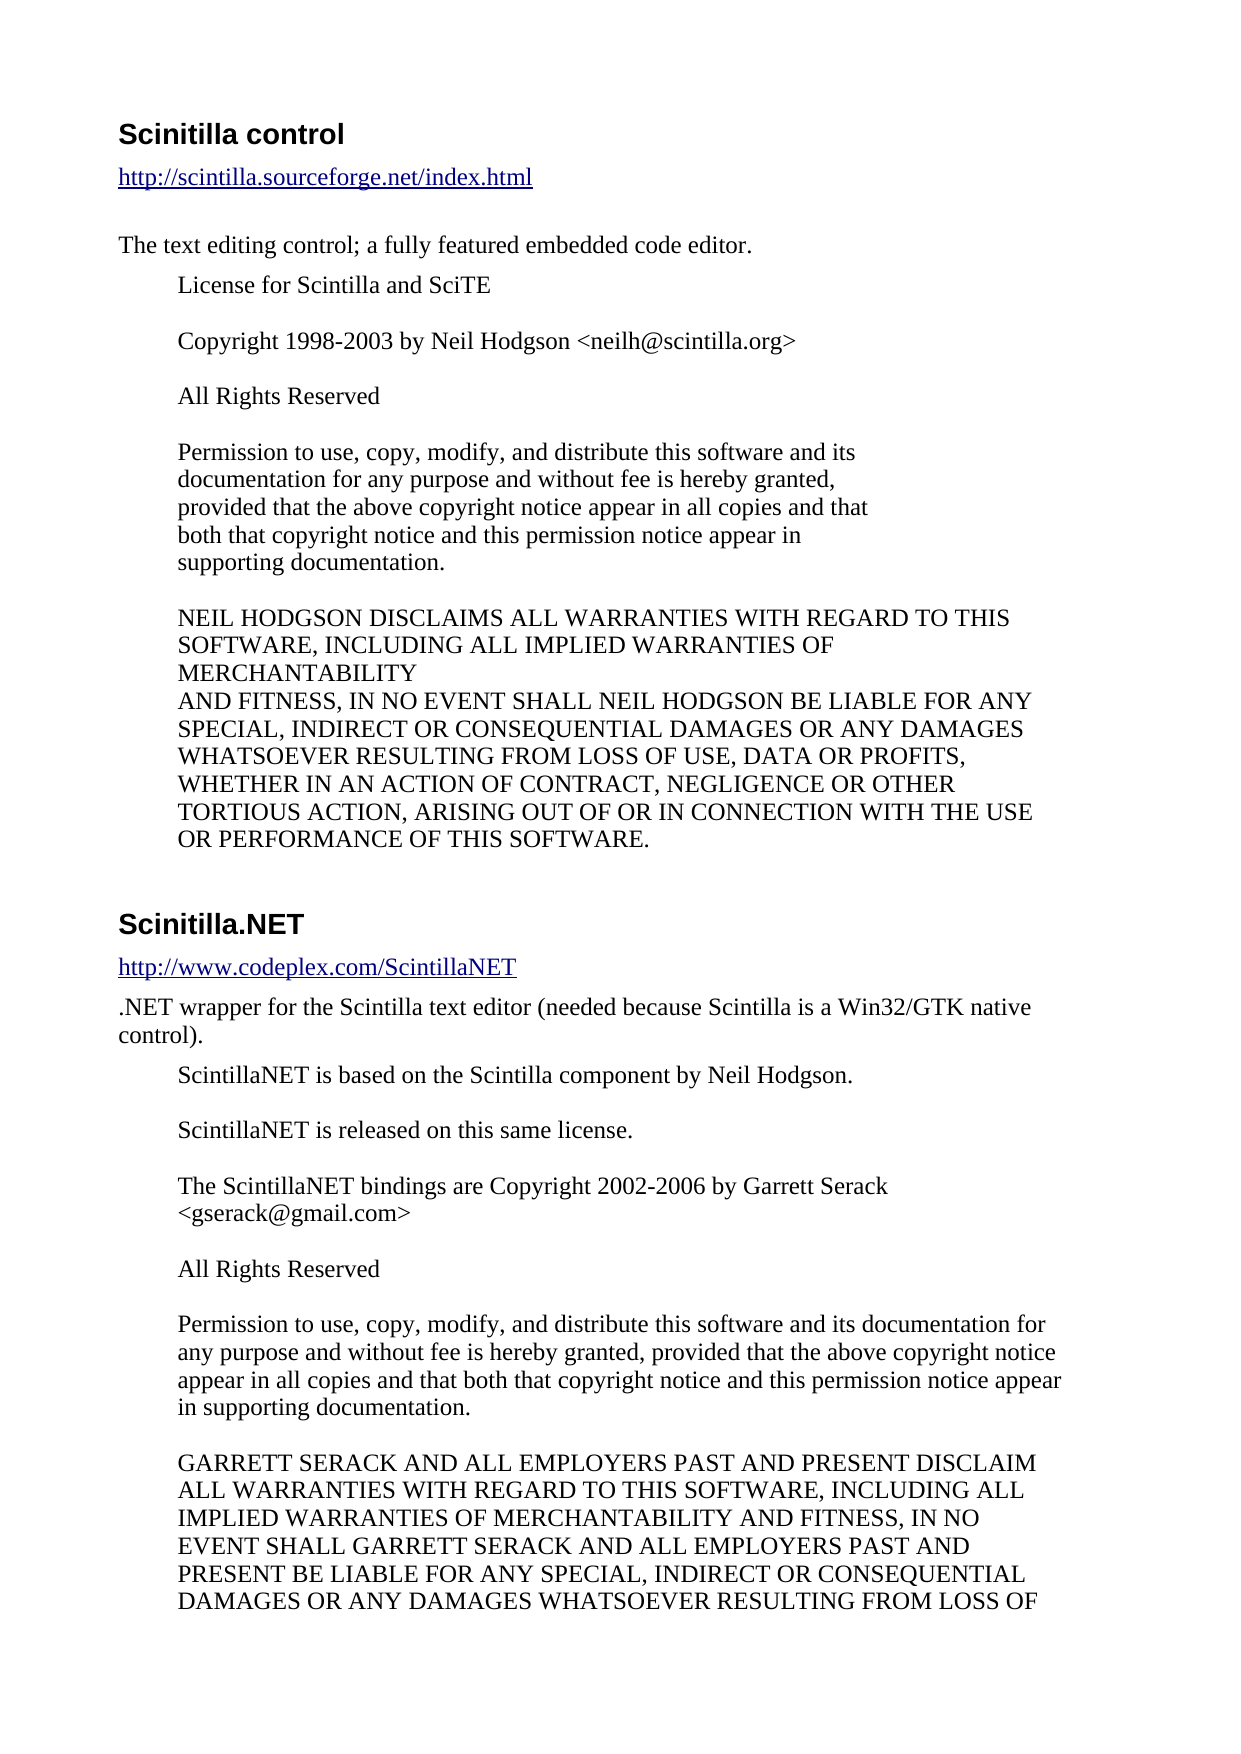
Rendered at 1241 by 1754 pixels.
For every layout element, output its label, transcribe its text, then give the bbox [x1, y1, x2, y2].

text The text editing control; a fully featured embedded code editor. [118, 203, 1122, 259]
text License for Scintilla and SciTE Copyright 1998-2003 by Neil Hodgson <neilh@scintilla.org> All Rights Reserved Permission to use, copy, modify, and distribute this software and its documentation for any purpose and without fee is hereby granted, provided that the above copyright notice appear in all copies and that both that copyright notice and this permission notice appear in supporting documentation. NEIL HODGSON DISCLAIMS ALL WARRANTIES WITH REGARD TO THIS SOFTWARE, INCLUDING ALL IMPLIED WARRANTIES OF MERCHANTABILITY AND FITNESS, IN NO EVENT SHALL NEIL HODGSON BE LIABLE FOR ANY SPECIAL, INDIRECT OR CONSEQUENTIAL DAMAGES OR ANY DAMAGES WHATSOEVER RESULTING FROM LOSS OF USE, DATA OR PROFITS, WHETHER IN AN ACTION OF CONTRACT, NEGLIGENCE OR OTHER TORTIOUS ACTION, ARISING OUT OF OR IN CONNECTION WITH THE USE OR PERFORMANCE OF THIS SOFTWARE. [177, 271, 1063, 853]
text ScintillaNET is based on the Scintilla component by Neil Hodgson. ScintillaNET is released on this same license. The ScintillaNET bindings are Copyright 2002-2006 by Garrett Serack <gserack@gmail.com> All Rights Reserved Permission to use, copy, modify, and distribute this software and its documentation for any purpose and without fee is hereby granted, provided that the above copyright notice appear in all copies and that both that copyright notice and this permission notice appear in supporting documentation. GARRETT SERACK AND ALL EMPLOYERS PAST AND PRESENT DISCLAIM ALL WARRANTIES WITH REGARD TO THIS SOFTWARE, INCLUDING ALL IMPLIED WARRANTIES OF MERCHANTABILITY AND FITNESS, IN NO EVENT SHALL GARRETT SERACK AND ALL EMPLOYERS PAST AND PRESENT BE LIABLE FOR ANY SPECIAL, INDIRECT OR CONSEQUENTIAL DAMAGES OR ANY DAMAGES WHATSOEVER RESULTING FROM LOSS OF [177, 1061, 1063, 1615]
subtitle Scinitilla.NET [118, 908, 1122, 940]
subtitle Scinitilla control [118, 118, 1122, 151]
text http://www.codeplex.com/ScintillaNET [118, 953, 1122, 981]
text .NET wrapper for the Scintilla text editor (needed because Scintilla is a Win32/GTK native control). [118, 993, 1122, 1048]
text http://scintilla.sourceforge.net/index.html [118, 163, 1122, 191]
